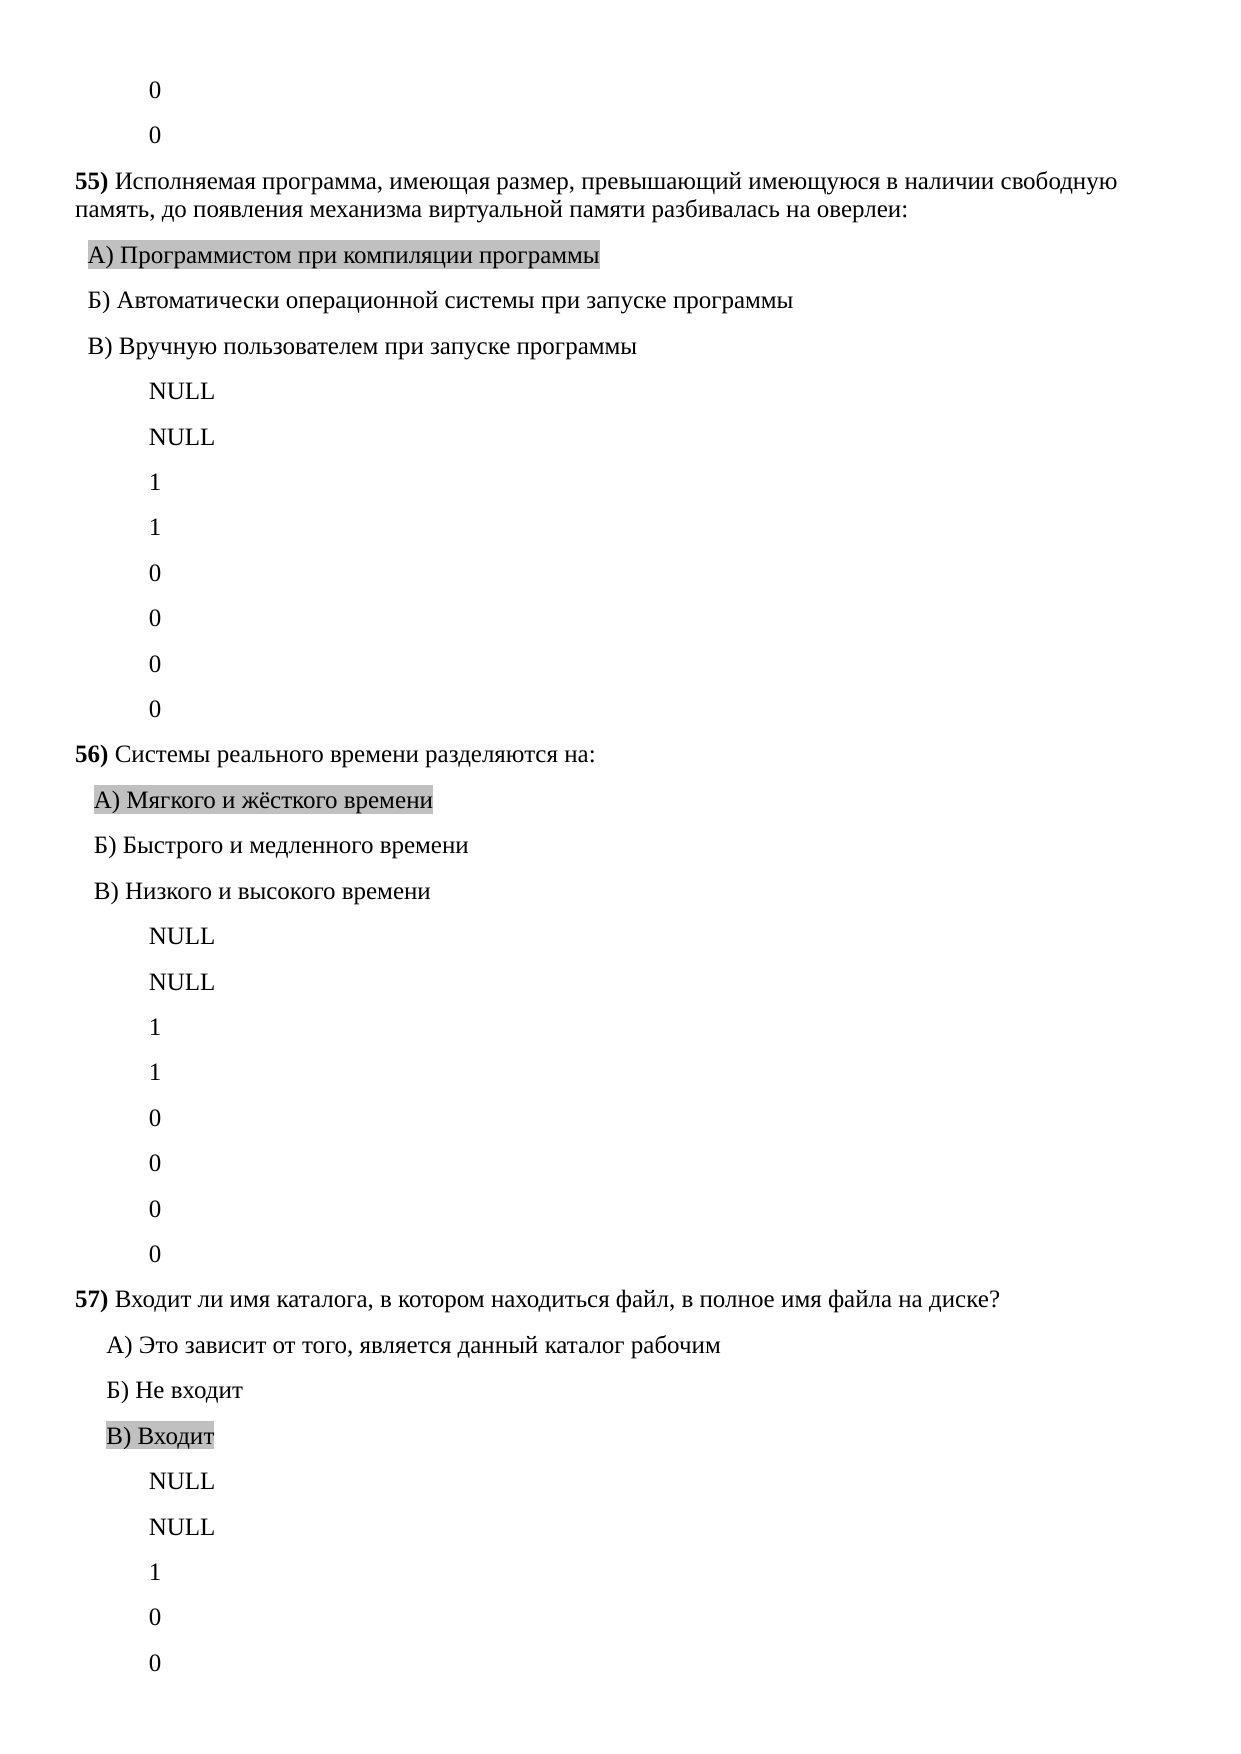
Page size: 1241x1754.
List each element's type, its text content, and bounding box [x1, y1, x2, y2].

text 0 [149, 1648, 1165, 1677]
text 56) Системы реального времени разделяются на: [75, 739, 1165, 768]
text 0 [149, 75, 1165, 104]
text 0 [149, 694, 1165, 723]
text 0 [149, 603, 1165, 632]
text 57) Входит ли имя каталога, в котором находиться файл, в полное имя файла на диске? [75, 1284, 1165, 1313]
text NULL [149, 376, 1165, 405]
text 55) Исполняемая программа, имеющая размер, превышающий имеющуюся в наличии свободную память, до появления механизма виртуальной памяти разбивалась на оверлеи: [75, 166, 1165, 223]
text 0 [149, 1602, 1165, 1631]
text 1 [149, 1557, 1165, 1586]
text 1 [149, 1012, 1165, 1041]
text 0 [149, 558, 1165, 587]
text 1 [149, 1057, 1165, 1086]
text А) Программистом при компиляции программы [75, 240, 1165, 269]
text 0 [149, 120, 1165, 149]
text В) Входит [75, 1421, 1165, 1449]
text Б) Быстрого и медленного времени [75, 830, 1165, 859]
text В) Вручную пользователем при запуске программы [75, 331, 1165, 359]
text Б) Автоматически операционной системы при запуске программы [75, 285, 1165, 314]
text NULL [149, 1466, 1165, 1495]
text 0 [149, 1103, 1165, 1132]
text А) Мягкого и жёсткого времени [75, 785, 1165, 814]
text А) Это зависит от того, является данный каталог рабочим [75, 1330, 1165, 1359]
text 0 [149, 1194, 1165, 1222]
text 0 [149, 1148, 1165, 1177]
text 0 [149, 649, 1165, 677]
text 1 [149, 467, 1165, 496]
text 1 [149, 512, 1165, 541]
text NULL [149, 967, 1165, 995]
text 0 [149, 1239, 1165, 1268]
text NULL [149, 921, 1165, 950]
text В) Низкого и высокого времени [75, 876, 1165, 904]
text NULL [149, 422, 1165, 450]
text Б) Не входит [75, 1375, 1165, 1404]
text NULL [149, 1512, 1165, 1540]
